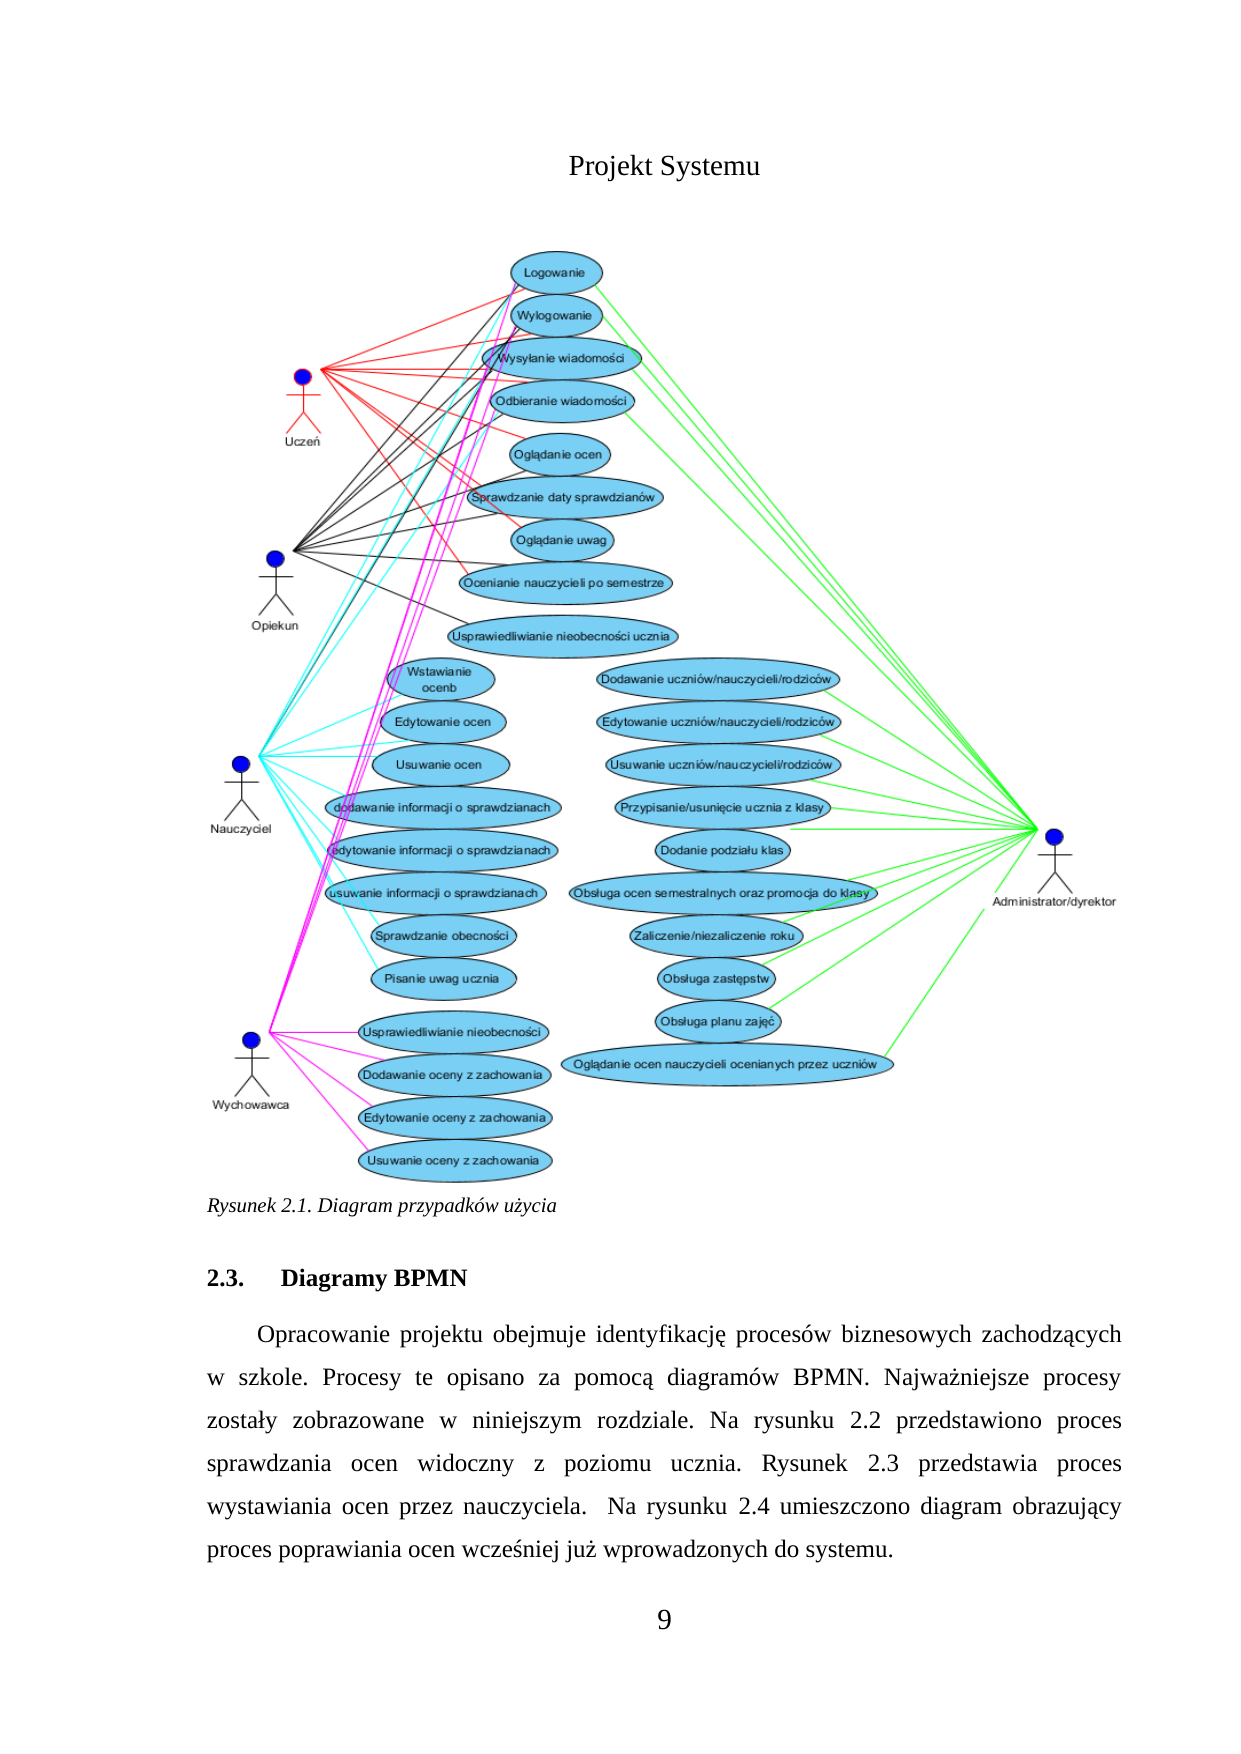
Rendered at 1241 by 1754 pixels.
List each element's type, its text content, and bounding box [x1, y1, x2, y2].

subtitle Diagramy BPMN [207, 1263, 1122, 1292]
text Opracowanie projektu obejmuje identyfikację procesów biznesowych zachodzących w szkole. Procesy te opisano za pomocą diagramów BPMN. Najważniejsze procesy zostały zobrazowane w niniejszym rozdziale. Na rysunku 2.2 przedstawiono proces sprawdzania ocen widoczny z poziomu ucznia. Rysunek 2.3 przedstawia proces wystawiania ocen przez nauczyciela. Na rysunku 2.4 umieszczono diagram obrazujący proces poprawiania ocen wcześniej już wprowadzonych do systemu. [207, 1319, 1122, 1563]
text Rysunek 2.1. Diagram przypadków użycia [207, 249, 1123, 1217]
picture [209, 251, 1120, 1186]
